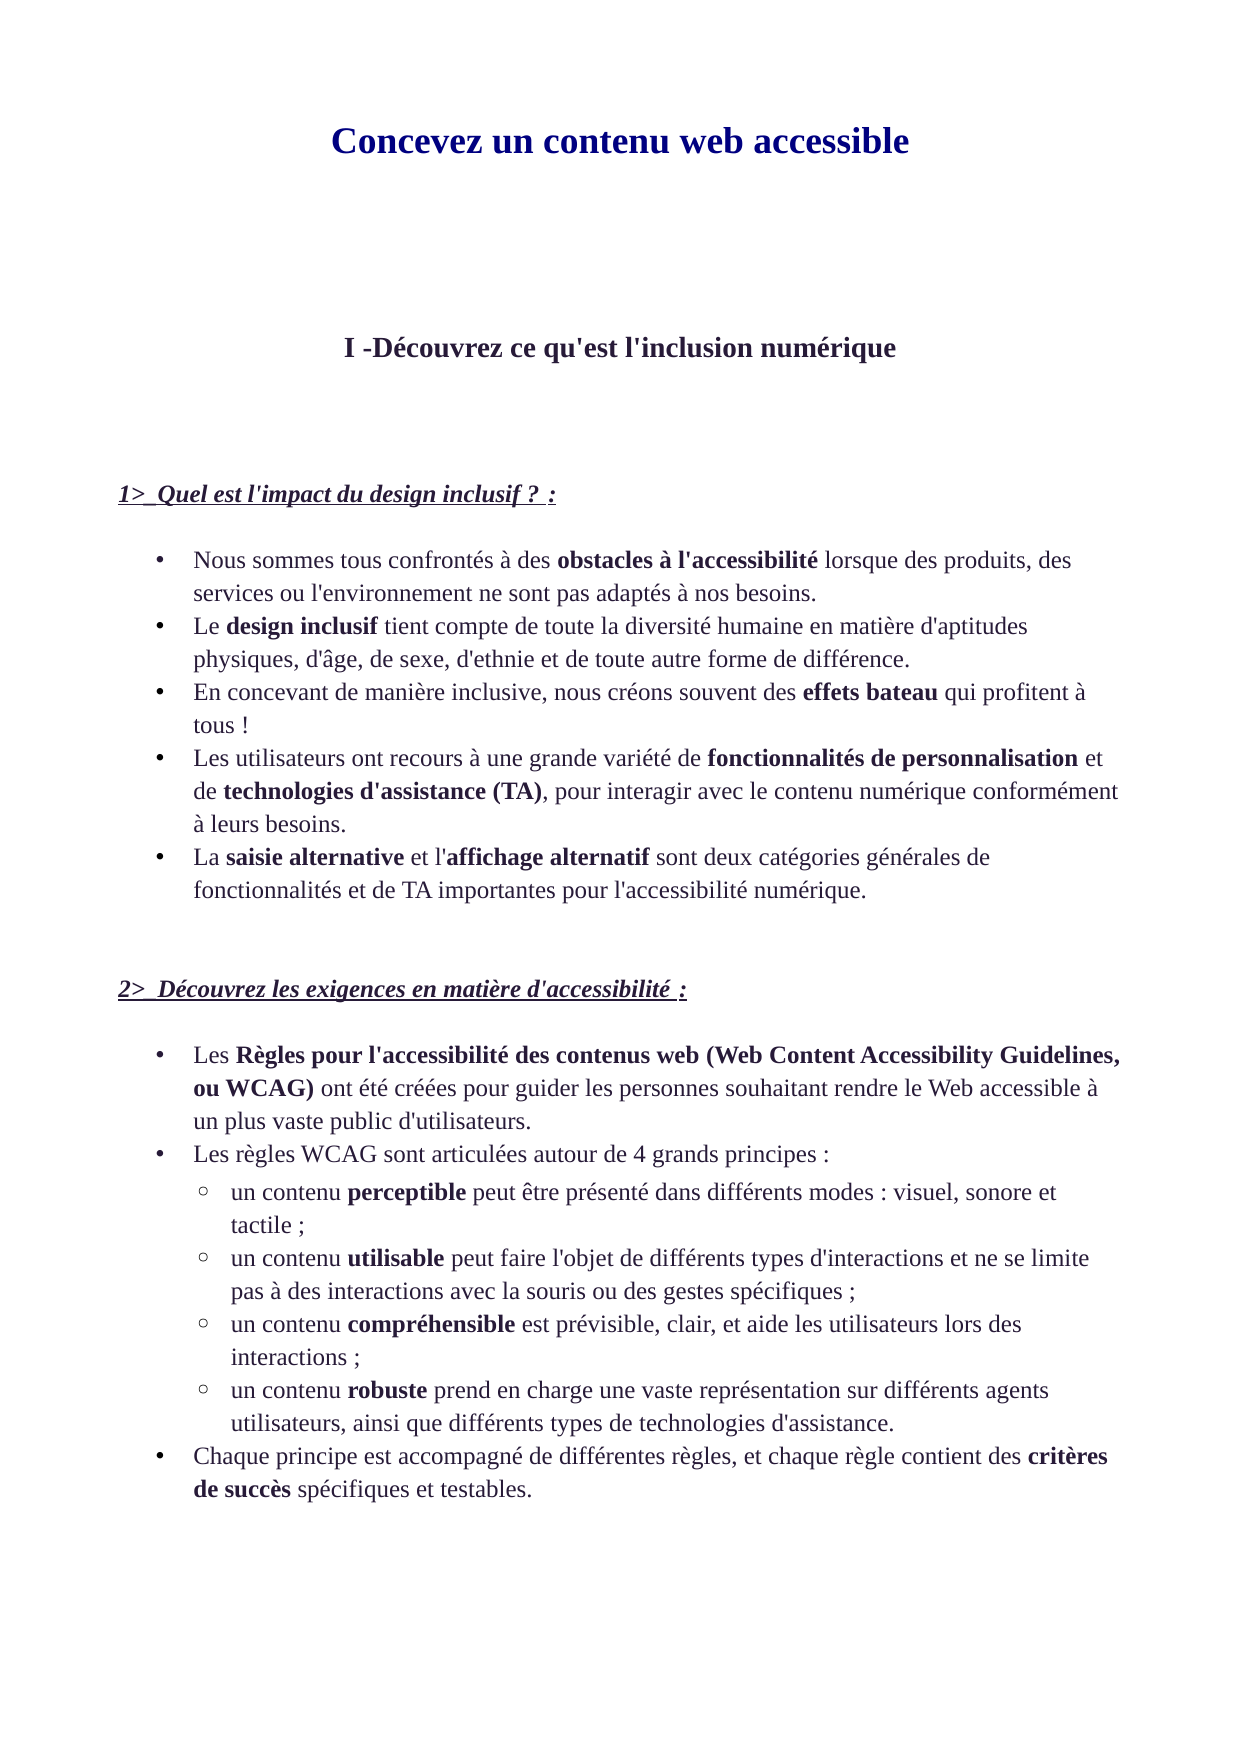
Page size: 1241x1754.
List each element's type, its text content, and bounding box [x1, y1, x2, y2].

list un contenu utilisable peut faire l'objet de différents types d'interactions et ne se limite pas à des interactions avec la souris ou des gestes spécifiques ; [193, 1243, 1122, 1305]
list En concevant de manière inclusive, nous créons souvent des effets bateau qui profitent à tous ! [156, 677, 1122, 739]
subtitle Concevez un contenu web accessible [118, 118, 1122, 161]
list Les utilisateurs ont recours à une grande variété de fonctionnalités de personnalisation et de technologies d'assistance (TA), pour interagir avec le contenu numérique conformément à leurs besoins. [156, 743, 1122, 838]
list un contenu compréhensible est prévisible, clair, et aide les utilisateurs lors des interactions ; [193, 1309, 1122, 1371]
list Nous sommes tous confrontés à des obstacles à l'accessibilité lorsque des produits, des services ou l'environnement ne sont pas adaptés à nos besoins. [156, 545, 1122, 607]
subtitle 1>_Quel est l'impact du design inclusif ? : [118, 479, 1122, 508]
subtitle 2>_Découvrez les exigences en matière d'accessibilité : [118, 974, 1122, 1003]
list un contenu perceptible peut être présenté dans différents modes : visuel, sonore et tactile ; [193, 1177, 1122, 1239]
text I -Découvrez ce qu'est l'inclusion numérique [118, 330, 1122, 364]
list Les Règles pour l'accessibilité des contenus web (Web Content Accessibility Guidelines, ou WCAG) ont été créées pour guider les personnes souhaitant rendre le Web accessible à un plus vaste public d'utilisateurs. [156, 1040, 1122, 1135]
list Les règles WCAG sont articulées autour de 4 grands principes : [156, 1139, 1122, 1168]
list un contenu robuste prend en charge une vaste représentation sur différents agents utilisateurs, ainsi que différents types de technologies d'assistance. [193, 1375, 1122, 1437]
list Le design inclusif tient compte de toute la diversité humaine en matière d'aptitudes physiques, d'âge, de sexe, d'ethnie et de toute autre forme de différence. [156, 611, 1122, 673]
list Chaque principe est accompagné de différentes règles, et chaque règle contient des critères de succès spécifiques et testables. [156, 1441, 1122, 1503]
list La saisie alternative et l'affichage alternatif sont deux catégories générales de fonctionnalités et de TA importantes pour l'accessibilité numérique. [156, 842, 1122, 904]
